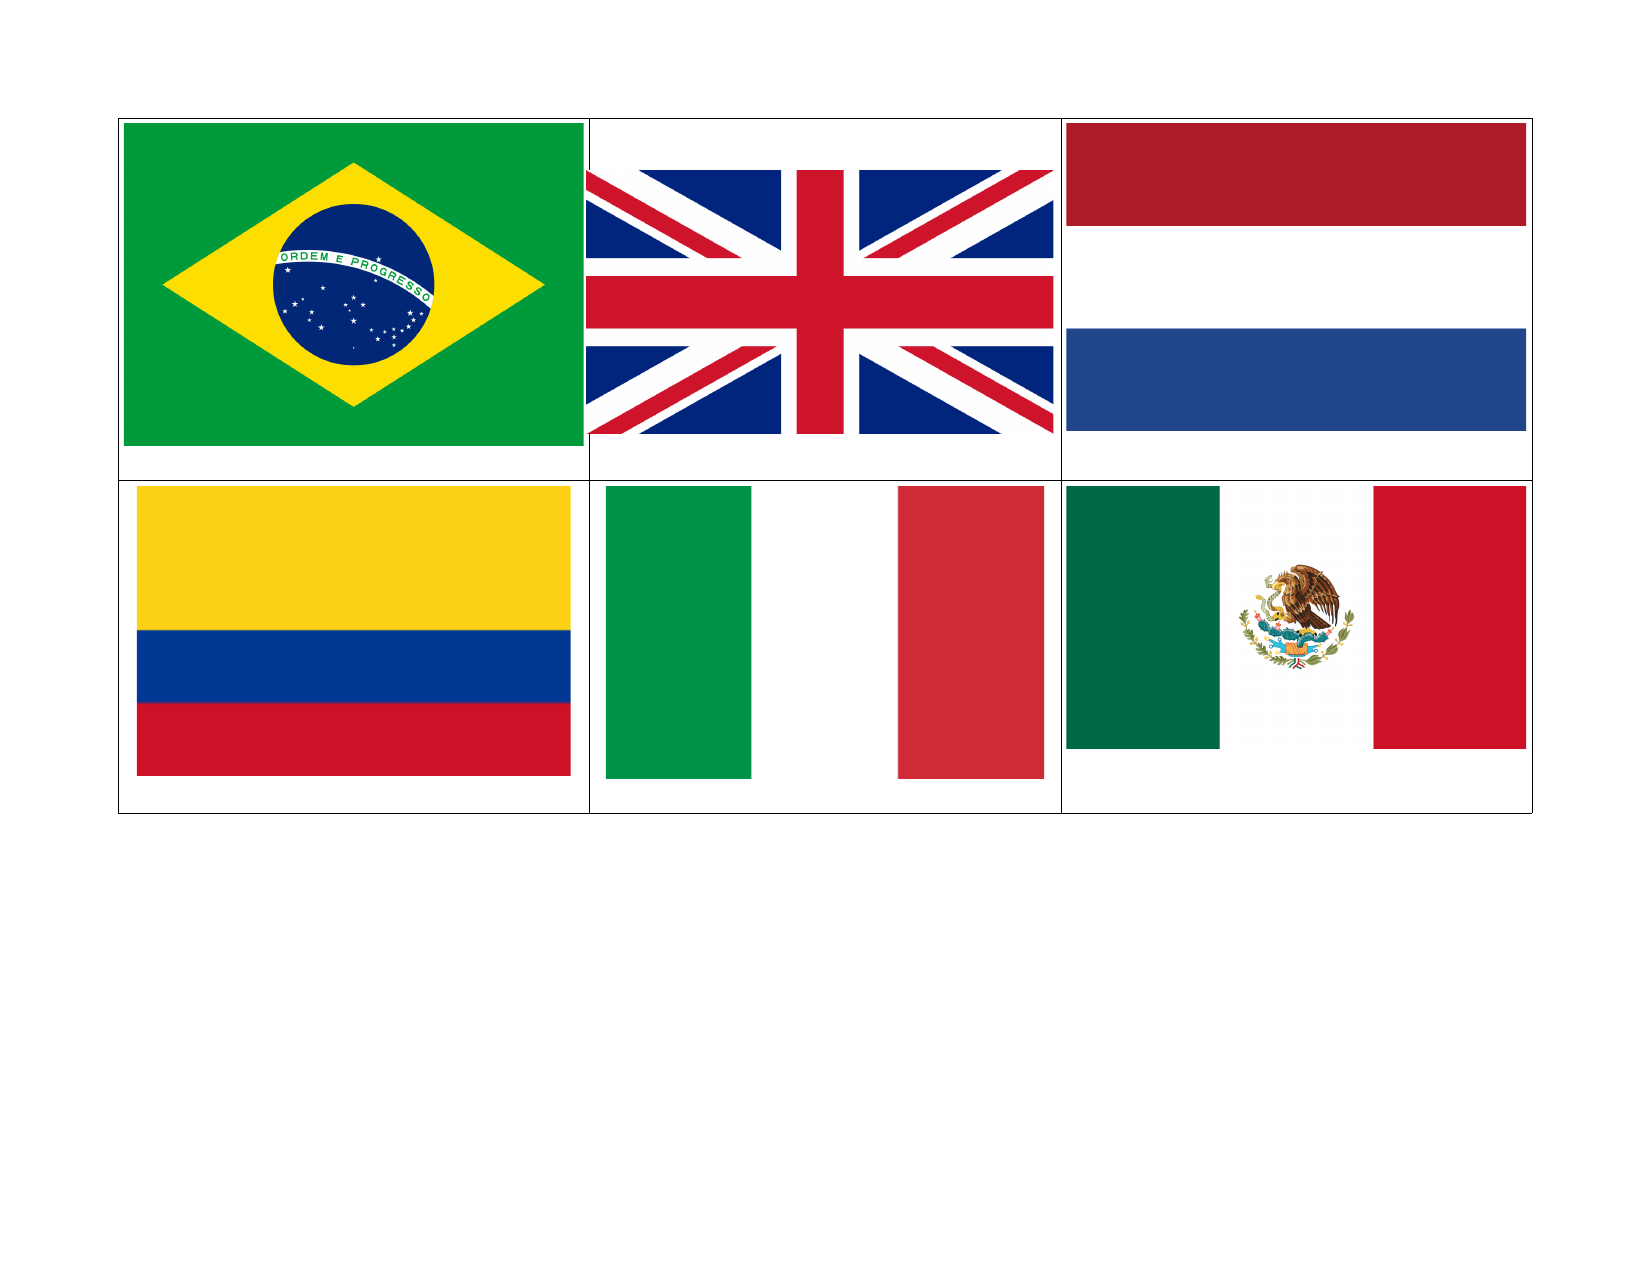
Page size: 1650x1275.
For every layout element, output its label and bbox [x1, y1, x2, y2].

picture [123, 123, 584, 446]
picture [136, 486, 571, 776]
table_cell [590, 481, 1061, 813]
picture [586, 170, 1054, 434]
picture [1066, 486, 1527, 749]
table_cell [119, 481, 589, 813]
picture [1066, 123, 1527, 431]
table_header [590, 119, 1061, 480]
table_cell [1062, 481, 1532, 813]
table_header [119, 119, 589, 480]
table_header [1062, 119, 1532, 480]
picture [605, 486, 1045, 779]
